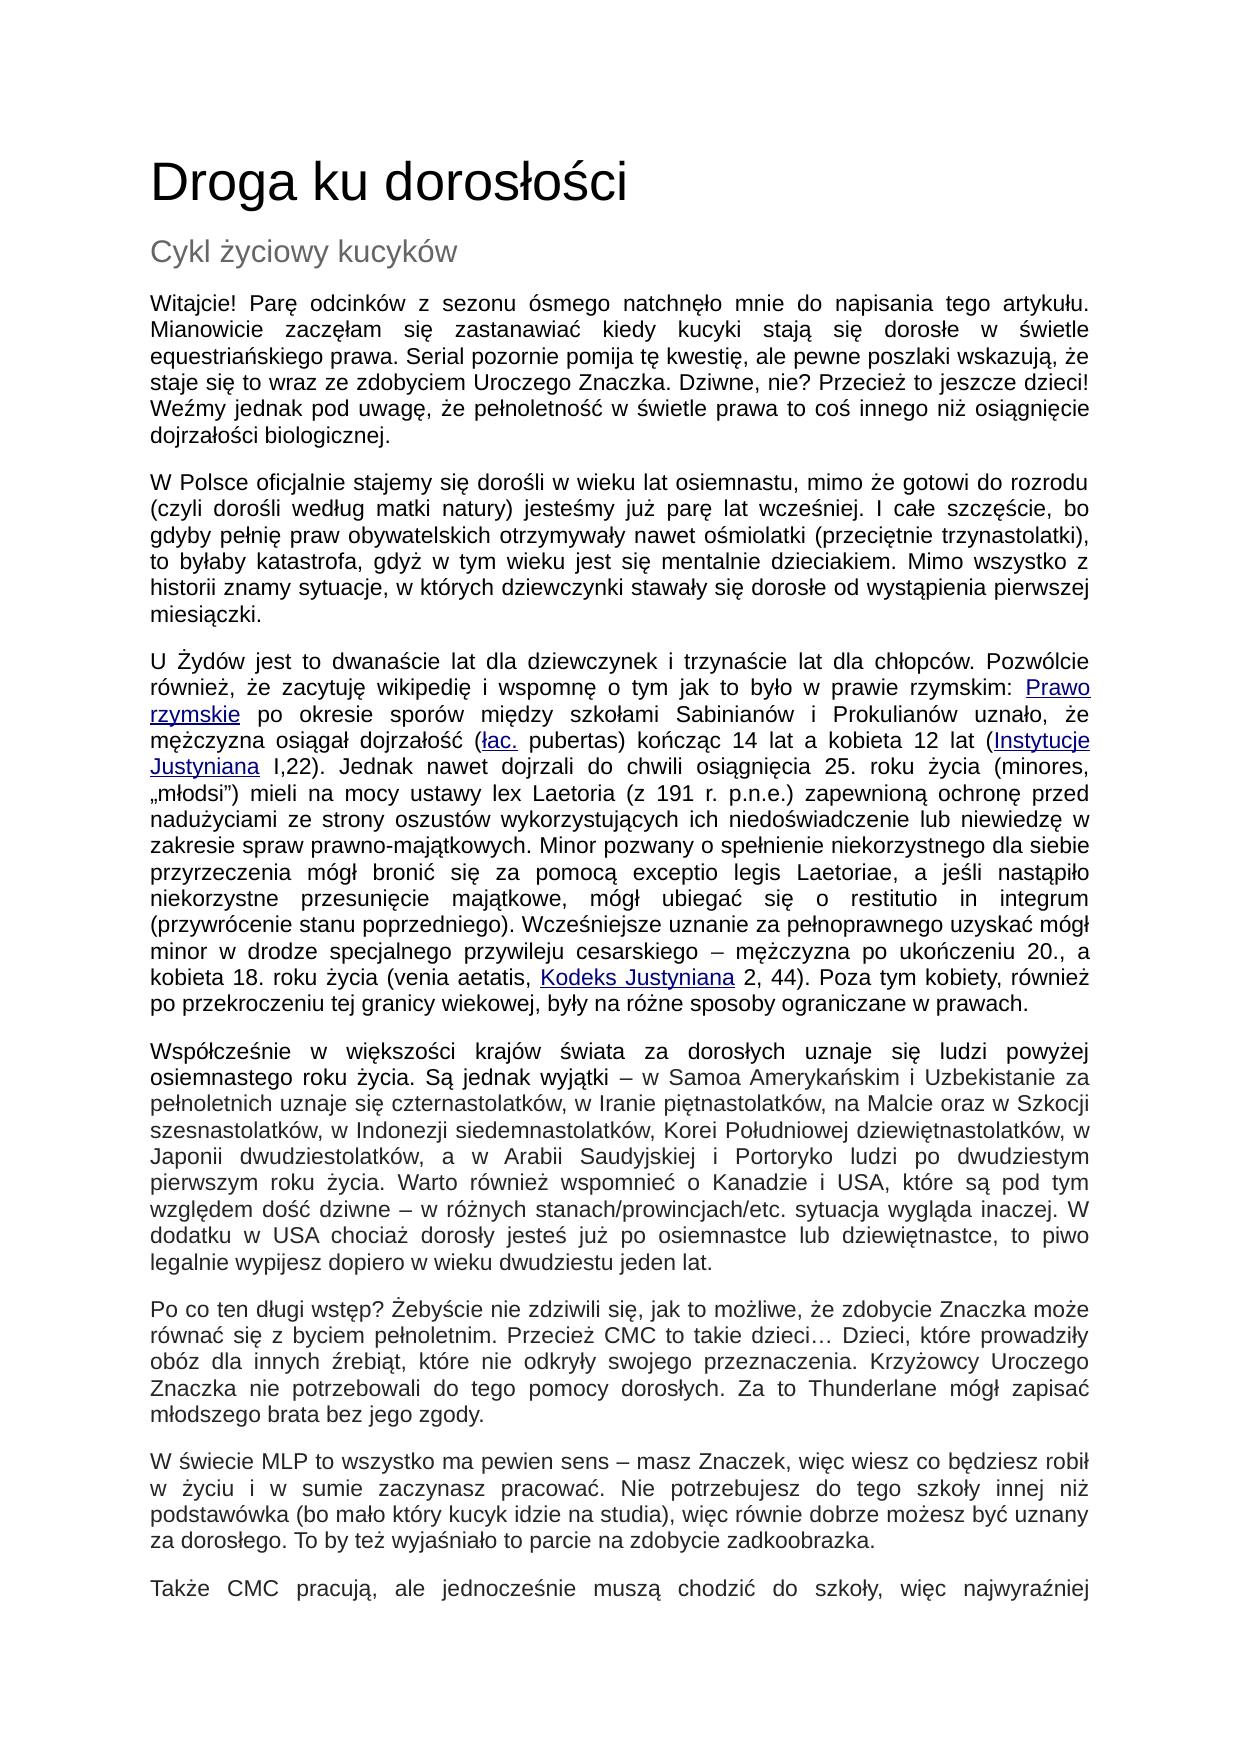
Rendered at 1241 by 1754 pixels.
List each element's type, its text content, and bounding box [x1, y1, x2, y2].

title Droga ku dorosłości [150, 150, 1090, 212]
text U Żydów jest to dwanaście lat dla dziewczynek i trzynaście lat dla chłopców. Pozwólcie również, że zacytuję wikipedię i wspomnę o tym jak to było w prawie rzymskim: Prawo rzymskie po okresie sporów między szkołami Sabinianów i Prokulianów uznało, że mężczyzna osiągał dojrzałość (łac. pubertas) kończąc 14 lat a kobieta 12 lat (Instytucje Justyniana I,22). Jednak nawet dojrzali do chwili osiągnięcia 25. roku życia (minores, „młodsi”) mieli na mocy ustawy lex Laetoria (z 191 r. p.n.e.) zapewnioną ochronę przed nadużyciami ze strony oszustów wykorzystujących ich niedoświadczenie lub niewiedzę w zakresie spraw prawno-majątkowych. Minor pozwany o spełnienie niekorzystnego dla siebie przyrzeczenia mógł bronić się za pomocą exceptio legis Laetoriae, a jeśli nastąpiło niekorzystne przesunięcie majątkowe, mógł ubiegać się o restitutio in integrum (przywrócenie stanu poprzedniego). Wcześniejsze uznanie za pełnoprawnego uzyskać mógł minor w drodze specjalnego przywileju cesarskiego – mężczyzna po ukończeniu 20., a kobieta 18. roku życia (venia aetatis, Kodeks Justyniana 2, 44). Poza tym kobiety, również po przekroczeniu tej granicy wiekowej, były na różne sposoby ograniczane w prawach. [150, 648, 1090, 1017]
text Witajcie! Parę odcinków z sezonu ósmego natchnęło mnie do napisania tego artykułu. Mianowicie zaczęłam się zastanawiać kiedy kucyki stają się dorosłe w świetle equestriańskiego prawa. Serial pozornie pomija tę kwestię, ale pewne poszlaki wskazują, że staje się to wraz ze zdobyciem Uroczego Znaczka. Dziwne, nie? Przecież to jeszcze dzieci! Weźmy jednak pod uwagę, że pełnoletność w świetle prawa to coś innego niż osiągnięcie dojrzałości biologicznej. [150, 290, 1090, 448]
text W świecie MLP to wszystko ma pewien sens – masz Znaczek, więc wiesz co będziesz robił w życiu i w sumie zaczynasz pracować. Nie potrzebujesz do tego szkoły innej niż podstawówka (bo mało który kucyk idzie na studia), więc równie dobrze możesz być uznany za dorosłego. To by też wyjaśniało to parcie na zdobycie zadkoobrazka. [150, 1448, 1090, 1554]
subtitle Cykl życiowy kucyków [150, 233, 1090, 269]
text W Polsce oficjalnie stajemy się dorośli w wieku lat osiemnastu, mimo że gotowi do rozrodu (czyli dorośli według matki natury) jesteśmy już parę lat wcześniej. I całe szczęście, bo gdyby pełnię praw obywatelskich otrzymywały nawet ośmiolatki (przeciętnie trzynastolatki), to byłaby katastrofa, gdyż w tym wieku jest się mentalnie dzieciakiem. Mimo wszystko z historii znamy sytuacje, w których dziewczynki stawały się dorosłe od wystąpienia pierwszej miesiączki. [150, 469, 1090, 627]
text Współcześnie w większości krajów świata za dorosłych uznaje się ludzi powyżej osiemnastego roku życia. Są jednak wyjątki – w Samoa Amerykańskim i Uzbekistanie za pełnoletnich uznaje się czternastolatków, w Iranie piętnastolatków, na Malcie oraz w Szkocji szesnastolatków, w Indonezji siedemnastolatków, Korei Południowej dziewiętnastolatków, w Japonii dwudziestolatków, a w Arabii Saudyjskiej i Portoryko ludzi po dwudziestym pierwszym roku życia. Warto również wspomnieć o Kanadzie i USA, które są pod tym względem dość dziwne – w różnych stanach/prowincjach/etc. sytuacja wygląda inaczej. W dodatku w USA chociaż dorosły jesteś już po osiemnastce lub dziewiętnastce, to piwo legalnie wypijesz dopiero w wieku dwudziestu jeden lat. [150, 1038, 1090, 1275]
text Także CMC pracują, ale jednocześnie muszą chodzić do szkoły, więc najwyraźniej [150, 1574, 1090, 1601]
text Po co ten długi wstęp? Żebyście nie zdziwili się, jak to możliwe, że zdobycie Znaczka może równać się z byciem pełnoletnim. Przecież CMC to takie dzieci… Dzieci, które prowadziły obóz dla innych źrebiąt, które nie odkryły swojego przeznaczenia. Krzyżowcy Uroczego Znaczka nie potrzebowali do tego pomocy dorosłych. Za to Thunderlane mógł zapisać młodszego brata bez jego zgody. [150, 1296, 1090, 1427]
